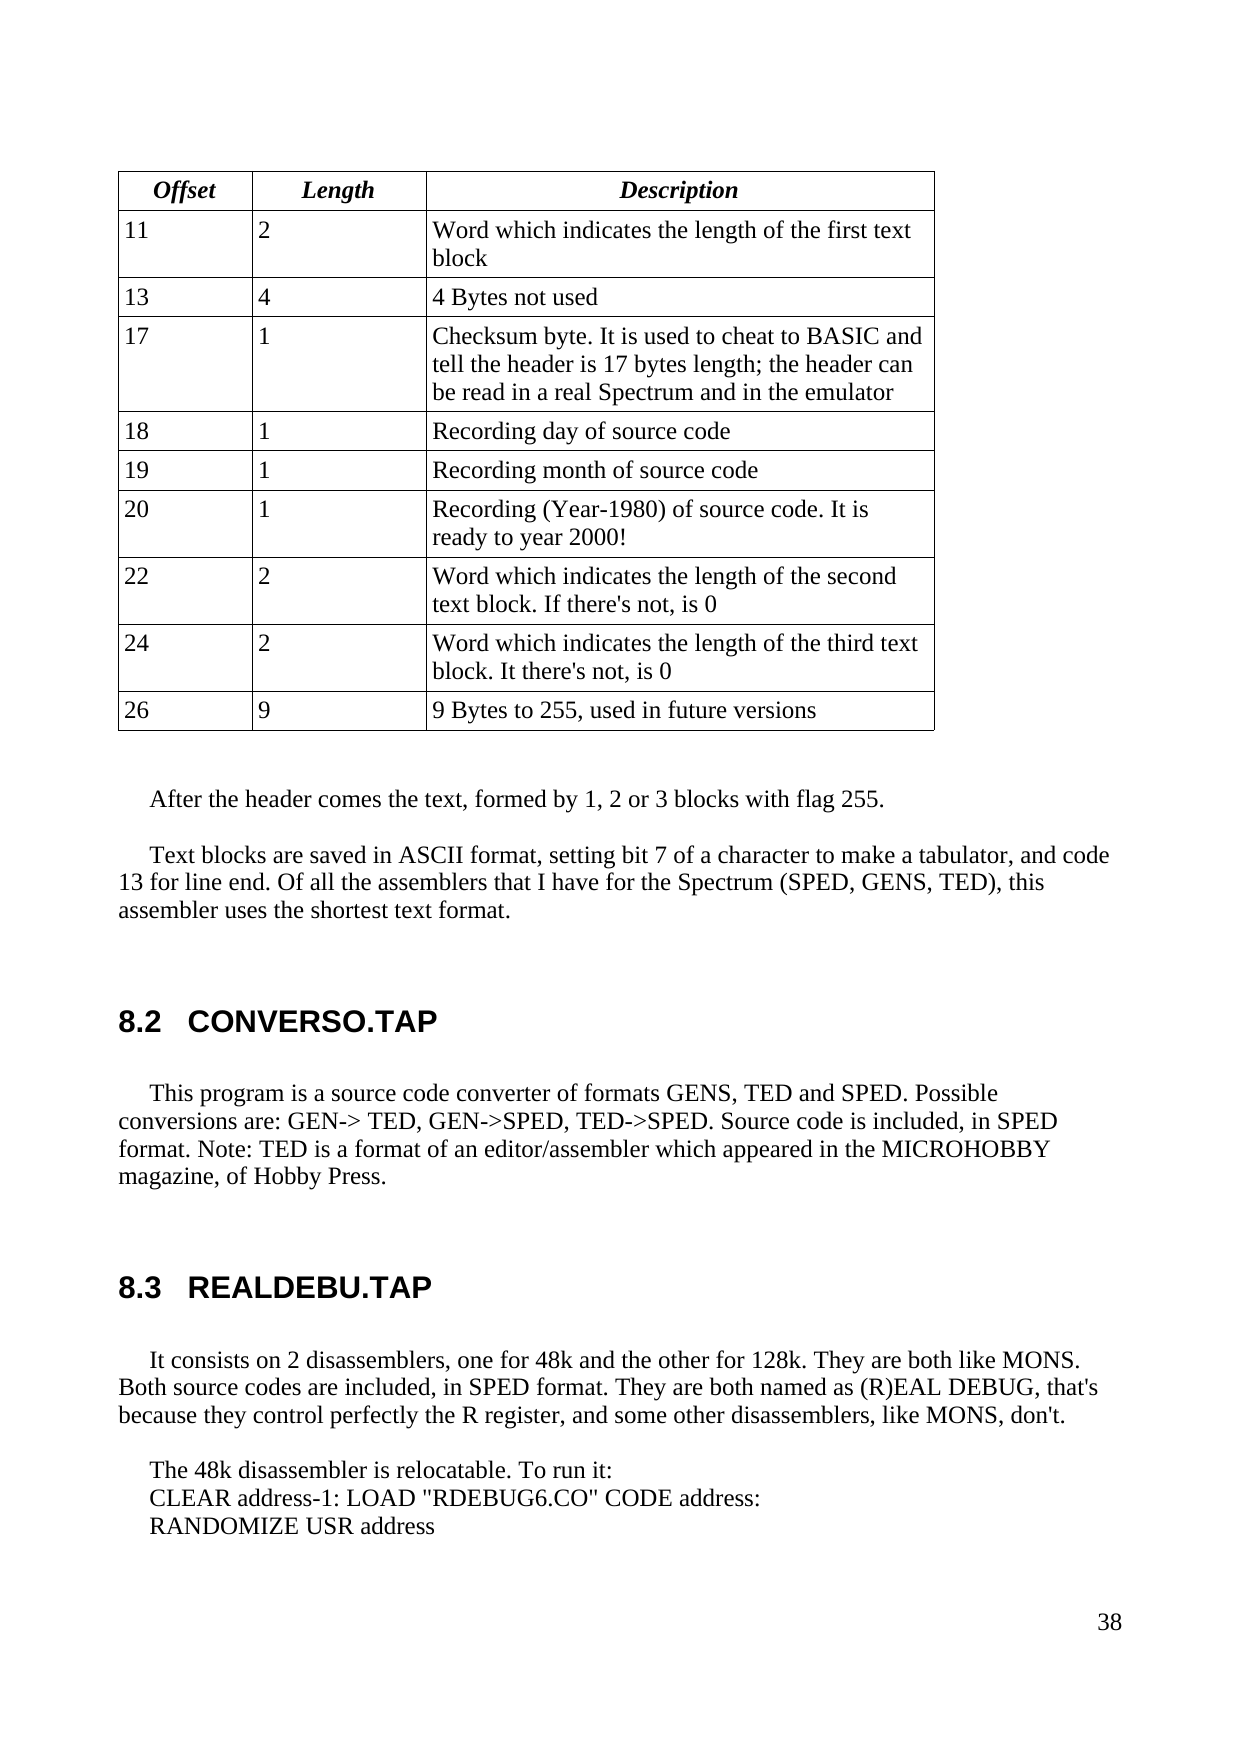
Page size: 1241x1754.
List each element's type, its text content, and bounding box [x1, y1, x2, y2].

table_cell Word which indicates the length of the third text block. It there's not, is 0 [427, 625, 934, 691]
table_cell Recording month of source code [427, 451, 934, 489]
table_cell 2 [253, 625, 426, 691]
text It consists on 2 disassemblers, one for 48k and the other for 128k. They are both like MONS. Both source codes are included, in SPED format. They are both named as (R)EAL DEBUG, that's because they control perfectly the R register, and some other disassemblers, like MONS, don't. [118, 1346, 1122, 1429]
table_cell 2 [253, 211, 426, 277]
text After the header comes the text, formed by 1, 2 or 3 blocks with flag 255. [118, 785, 1122, 813]
text CLEAR address-1: LOAD "RDEBUG6.CO" CODE address: [118, 1484, 1122, 1512]
table_header Offset [119, 172, 252, 210]
table_cell 1 [253, 451, 426, 489]
table_cell 20 [119, 491, 252, 557]
table_cell 26 [119, 692, 252, 730]
text The 48k disassembler is relocatable. To run it: [118, 1457, 1122, 1484]
text Text blocks are saved in ASCII format, setting bit 7 of a character to make a tabulator, and code 13 for line end. Of all the assemblers that I have for the Spectrum (SPED, GENS, TED), this assembler uses the shortest text format. [118, 841, 1122, 924]
table_cell Recording day of source code [427, 412, 934, 450]
table_cell 22 [119, 558, 252, 623]
table_cell 9 [253, 692, 426, 730]
table_cell 1 [253, 412, 426, 450]
table_cell 24 [119, 625, 252, 691]
table_header Length [253, 172, 426, 210]
table_cell 2 [253, 558, 426, 623]
table_cell Checksum byte. It is used to cheat to BASIC and tell the header is 17 bytes length; the header can be read in a real Spectrum and in the emulator [427, 317, 934, 411]
table_cell 4 [253, 278, 426, 316]
table_cell 1 [253, 491, 426, 557]
table_cell Word which indicates the length of the first text block [427, 211, 934, 277]
table_cell 18 [119, 412, 252, 450]
table_cell 11 [119, 211, 252, 277]
subtitle 8.3 REALDEBU.TAP [118, 1271, 1122, 1306]
text RANDOMIZE USR address [118, 1512, 1122, 1540]
table_cell 4 Bytes not used [427, 278, 934, 316]
table_cell 13 [119, 278, 252, 316]
table_cell 9 Bytes to 255, used in future versions [427, 692, 934, 730]
table_cell 17 [119, 317, 252, 411]
table_cell 19 [119, 451, 252, 489]
table_header Description [427, 172, 934, 210]
text This program is a source code converter of formats GENS, TED and SPED. Possible conversions are: GEN-> TED, GEN->SPED, TED->SPED. Source code is included, in SPED format. Note: TED is a format of an editor/assembler which appeared in the MICROHOBBY magazine, of Hobby Press. [118, 1079, 1122, 1190]
table_cell 1 [253, 317, 426, 411]
table_cell Recording (Year-1980) of source code. It is ready to year 2000! [427, 491, 934, 557]
table_cell Word which indicates the length of the second text block. If there's not, is 0 [427, 558, 934, 623]
subtitle 8.2 CONVERSO.TAP [118, 1004, 1122, 1039]
